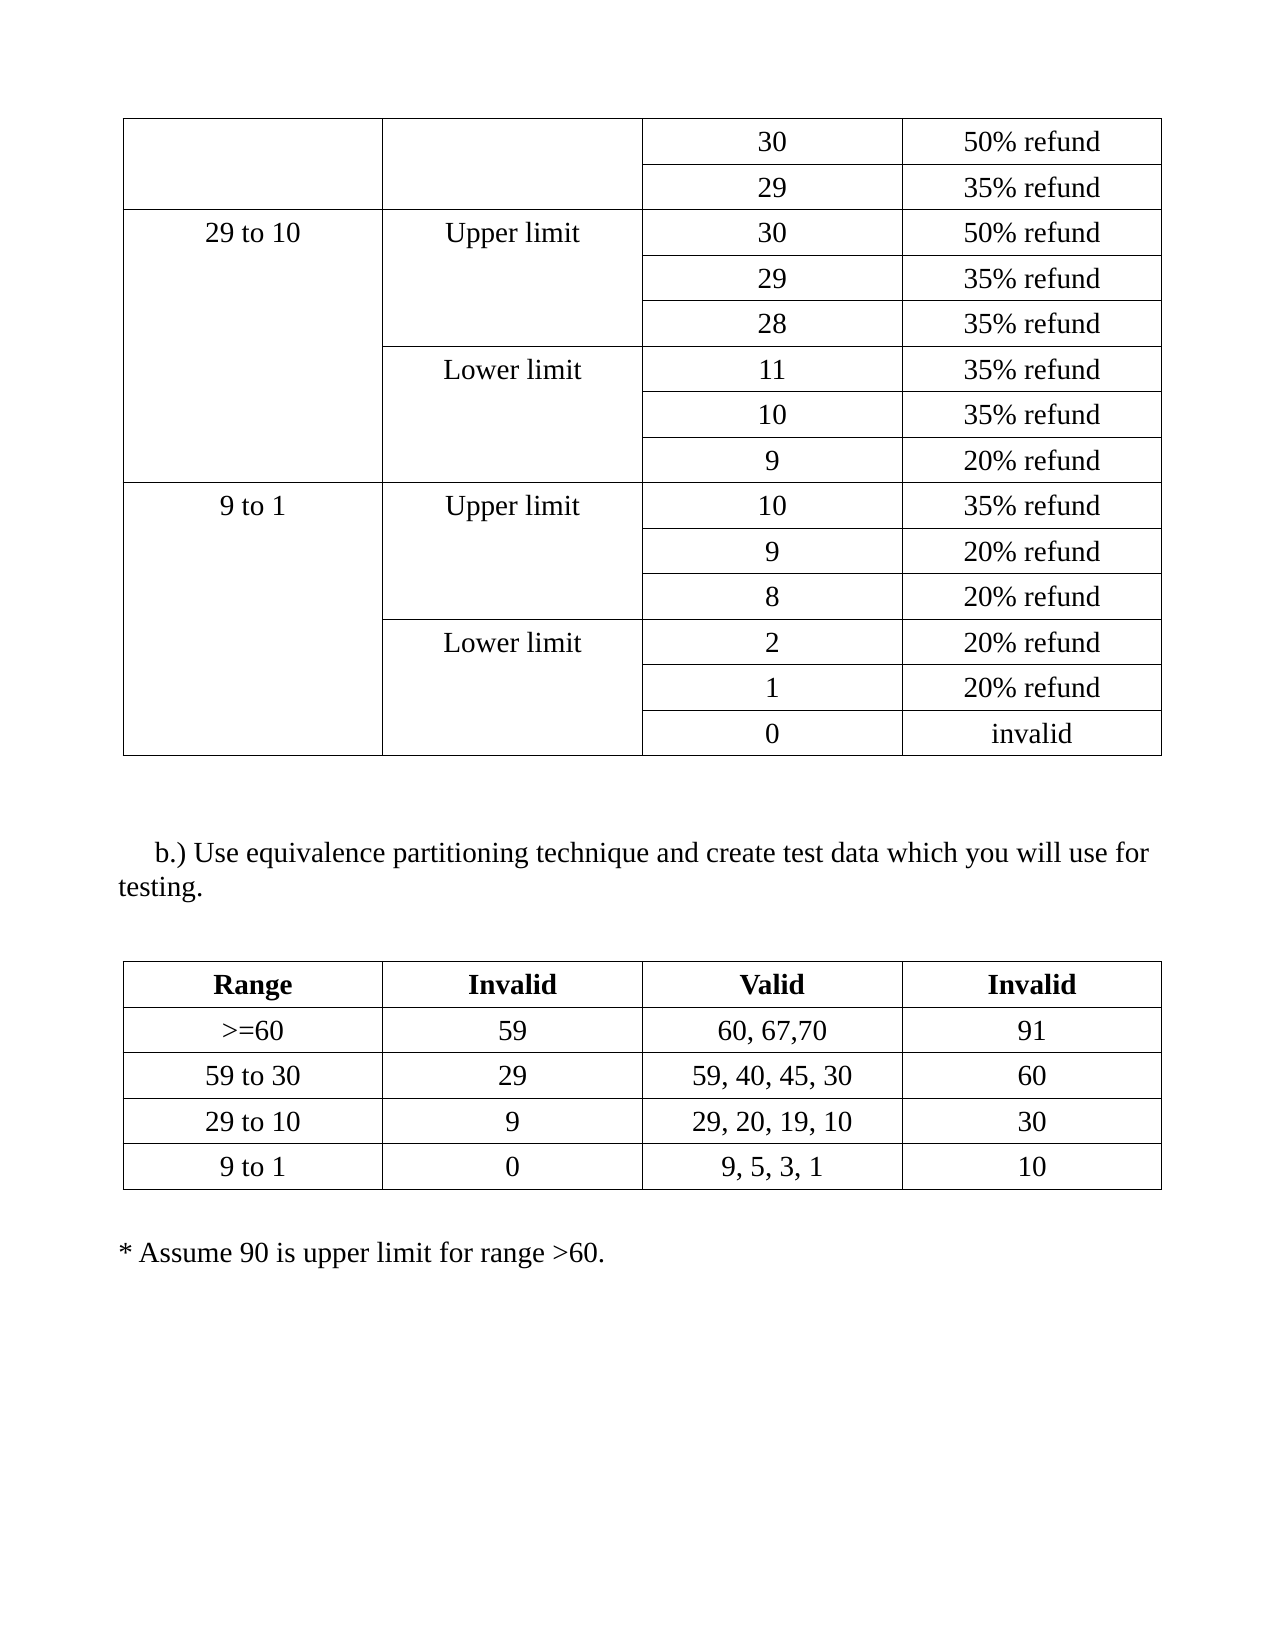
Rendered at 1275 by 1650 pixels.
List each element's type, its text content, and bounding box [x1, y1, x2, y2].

table_cell 50% refund [903, 210, 1161, 255]
table_cell 0 [383, 1144, 642, 1189]
table_cell >=60 [124, 1008, 382, 1052]
table_cell 8 [643, 574, 902, 619]
table_cell [124, 119, 382, 209]
table_cell 28 [643, 301, 902, 346]
table_cell Upper limit [383, 483, 642, 619]
table_cell 20% refund [903, 574, 1161, 619]
table_cell 11 [643, 347, 902, 391]
table_cell 50% refund [903, 119, 1161, 164]
table_header Range [124, 962, 382, 1007]
table_cell 9 [383, 1099, 642, 1143]
table_cell 60, 67,70 [643, 1008, 902, 1052]
table_cell 35% refund [903, 165, 1161, 209]
table_header Invalid [383, 962, 642, 1007]
table_cell 0 [643, 711, 902, 755]
table_cell 59 to 30 [124, 1053, 382, 1098]
table_cell 20% refund [903, 529, 1161, 573]
table_cell 30 [643, 119, 902, 164]
table_cell 35% refund [903, 256, 1161, 300]
table_cell 35% refund [903, 392, 1161, 437]
table_cell 91 [903, 1008, 1161, 1052]
table_cell 35% refund [903, 301, 1161, 346]
table_cell 1 [643, 665, 902, 710]
table_cell 29 to 10 [124, 1099, 382, 1143]
table_cell [383, 119, 642, 209]
table_cell Lower limit [383, 347, 642, 482]
table_cell 9, 5, 3, 1 [643, 1144, 902, 1189]
table_cell 9 to 1 [124, 483, 382, 755]
table_cell 2 [643, 620, 902, 664]
table_cell 29, 20, 19, 10 [643, 1099, 902, 1143]
table_cell 35% refund [903, 483, 1161, 528]
table_cell 59 [383, 1008, 642, 1052]
table_cell 20% refund [903, 620, 1161, 664]
table_cell 20% refund [903, 665, 1161, 710]
table_cell Upper limit [383, 210, 642, 346]
table_header Invalid [903, 962, 1161, 1007]
table_cell 35% refund [903, 347, 1161, 391]
table_cell Lower limit [383, 620, 642, 755]
table_header Valid [643, 962, 902, 1007]
text b.) Use equivalence partitioning technique and create test data which you will use for testing. [118, 836, 1157, 903]
table_cell 29 [643, 256, 902, 300]
table_cell 10 [643, 483, 902, 528]
table_cell 29 [643, 165, 902, 209]
table_cell 20% refund [903, 438, 1161, 482]
table_cell 30 [903, 1099, 1161, 1143]
table_cell 29 [383, 1053, 642, 1098]
table_cell 10 [643, 392, 902, 437]
table_cell 29 to 10 [124, 210, 382, 482]
table_cell 9 [643, 438, 902, 482]
text * Assume 90 is upper limit for range >60. [118, 1235, 1157, 1298]
table_cell invalid [903, 711, 1161, 755]
table_cell 60 [903, 1053, 1161, 1098]
table_cell 59, 40, 45, 30 [643, 1053, 902, 1098]
table_cell 9 to 1 [124, 1144, 382, 1189]
table_cell 10 [903, 1144, 1161, 1189]
table_cell 9 [643, 529, 902, 573]
table_cell 30 [643, 210, 902, 255]
